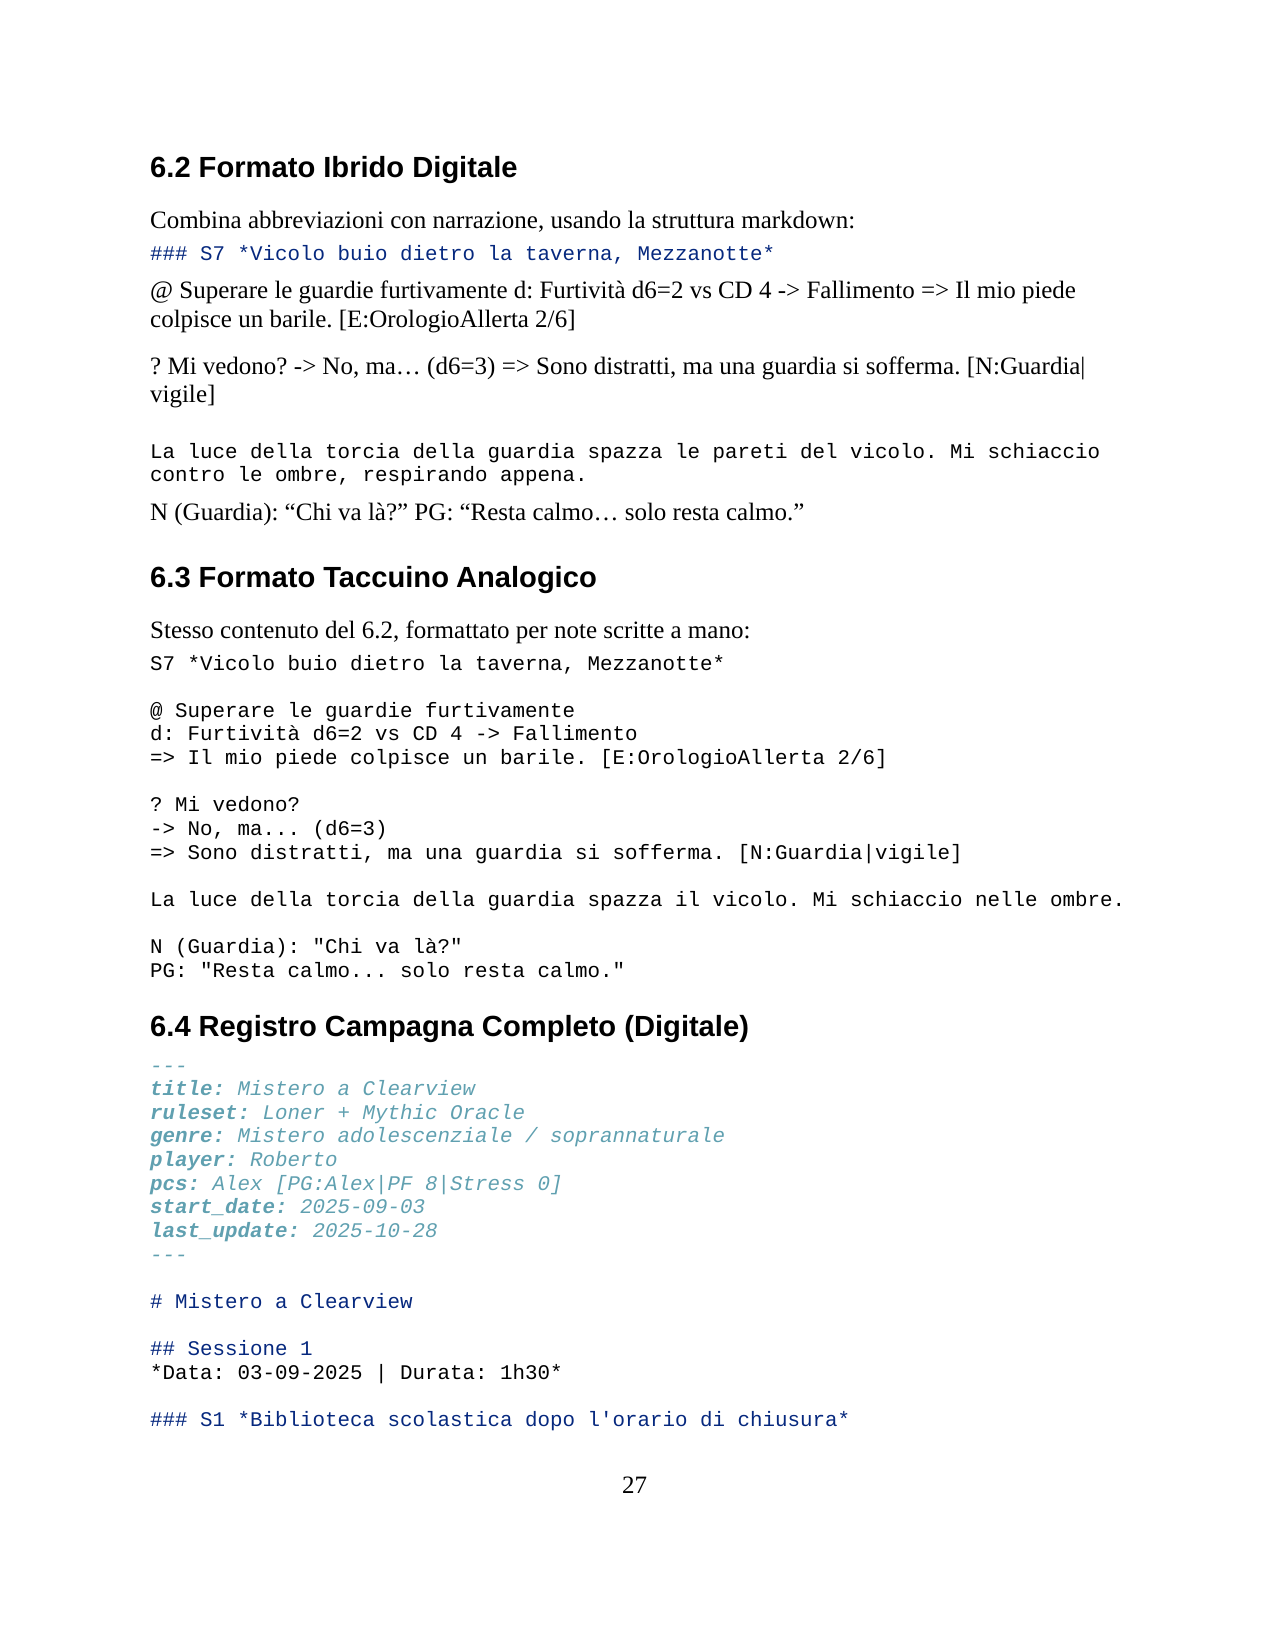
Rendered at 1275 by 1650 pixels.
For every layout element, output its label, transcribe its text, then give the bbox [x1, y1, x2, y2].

text ruleset: Loner + Mythic Oracle [150, 1102, 1125, 1126]
text ### S7 *Vicolo buio dietro la taverna, Mezzanotte* [150, 243, 1125, 266]
text contro le ombre, respirando appena. [150, 464, 1125, 488]
text pcs: Alex [PG:Alex|PF 8|Stress 0] [150, 1173, 1125, 1196]
text Combina abbreviazioni con narrazione, usando la struttura markdown: [150, 205, 1125, 234]
text @ Superare le guardie furtivamente [150, 700, 1125, 723]
text @ Superare le guardie furtivamente d: Furtività d6=2 vs CD 4 -> Fallimento => Il mio piede colpisce un barile. [E:OrologioAllerta 2/6] [150, 275, 1125, 333]
text last_update: 2025-10-28 [150, 1220, 1125, 1244]
subtitle 6.3 Formato Taccuino Analogico [150, 560, 1125, 593]
text *Data: 03-09-2025 | Durata: 1h30* [150, 1362, 1125, 1386]
text ? Mi vedono? -> No, ma… (d6=3) => Sono distratti, ma una guardia si sofferma. [N:Guardia|vigile] [150, 351, 1125, 408]
text S7 *Vicolo buio dietro la taverna, Mezzanotte* [150, 652, 1125, 676]
text player: Roberto [150, 1149, 1125, 1173]
text start_date: 2025-09-03 [150, 1196, 1125, 1220]
text ## Sessione 1 [150, 1338, 1125, 1362]
text PG: "Resta calmo... solo resta calmo." [150, 960, 1125, 983]
text title: Mistero a Clearview [150, 1078, 1125, 1102]
text => Sono distratti, ma una guardia si sofferma. [N:Guardia|vigile] [150, 842, 1125, 865]
text N (Guardia): "Chi va là?" [150, 936, 1125, 960]
subtitle 6.2 Formato Ibrido Digitale [150, 150, 1125, 183]
text => Il mio piede colpisce un barile. [E:OrologioAllerta 2/6] [150, 747, 1125, 771]
text La luce della torcia della guardia spazza le pareti del vicolo. Mi schiaccio [150, 441, 1125, 464]
text -> No, ma... (d6=3) [150, 818, 1125, 842]
text ? Mi vedono? [150, 794, 1125, 818]
subtitle 6.4 Registro Campagna Completo (Digitale) [150, 1008, 1125, 1042]
text --- [150, 1054, 1125, 1078]
text La luce della torcia della guardia spazza il vicolo. Mi schiaccio nelle ombre. [150, 889, 1125, 913]
text ### S1 *Biblioteca scolastica dopo l'orario di chiusura* [150, 1409, 1125, 1433]
text N (Guardia): “Chi va là?” PG: “Resta calmo… solo resta calmo.” [150, 497, 1125, 526]
text d: Furtività d6=2 vs CD 4 -> Fallimento [150, 723, 1125, 747]
text --- [150, 1244, 1125, 1267]
text genre: Mistero adolescenziale / soprannaturale [150, 1126, 1125, 1149]
text Stesso contenuto del 6.2, formattato per note scritte a mano: [150, 615, 1125, 643]
text # Mistero a Clearview [150, 1291, 1125, 1315]
